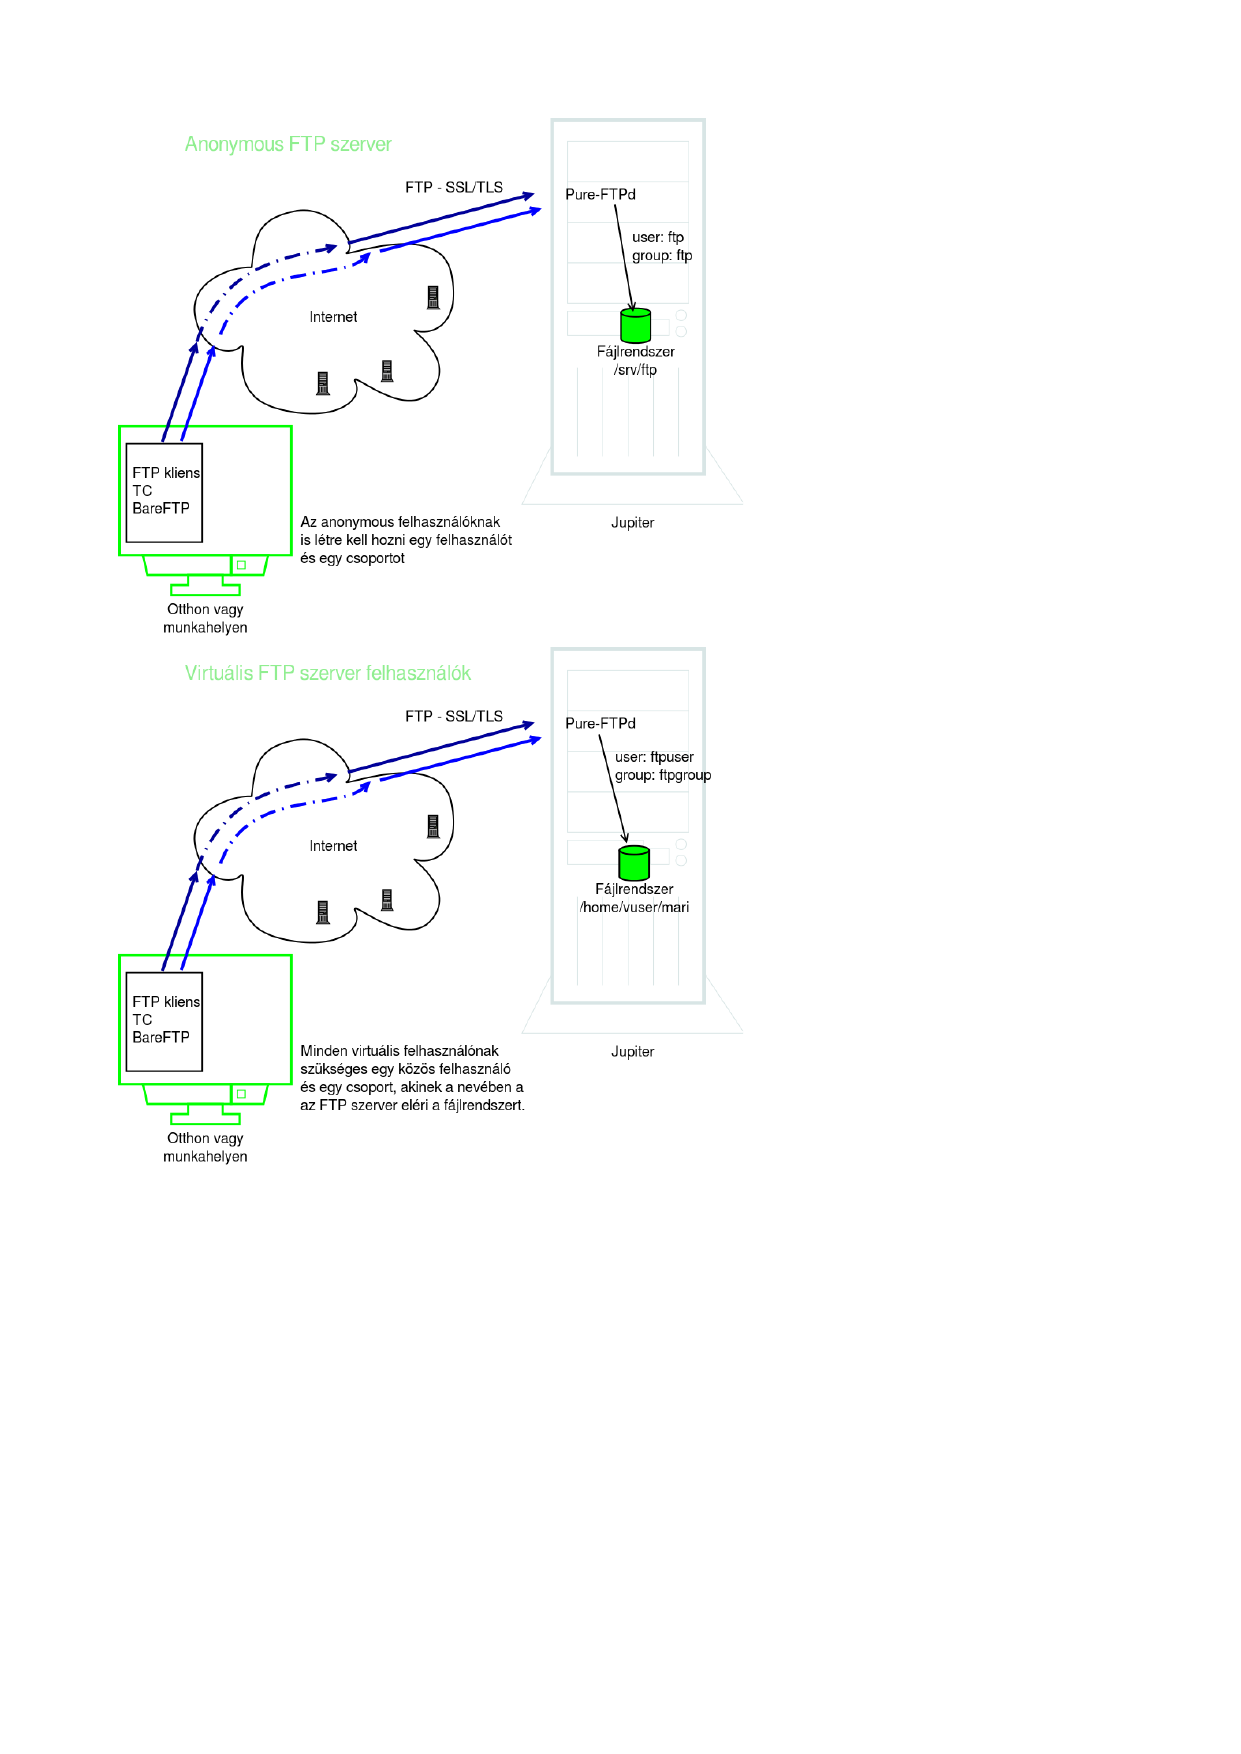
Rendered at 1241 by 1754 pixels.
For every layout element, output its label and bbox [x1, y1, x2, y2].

picture [118, 647, 744, 1165]
picture [118, 118, 744, 636]
